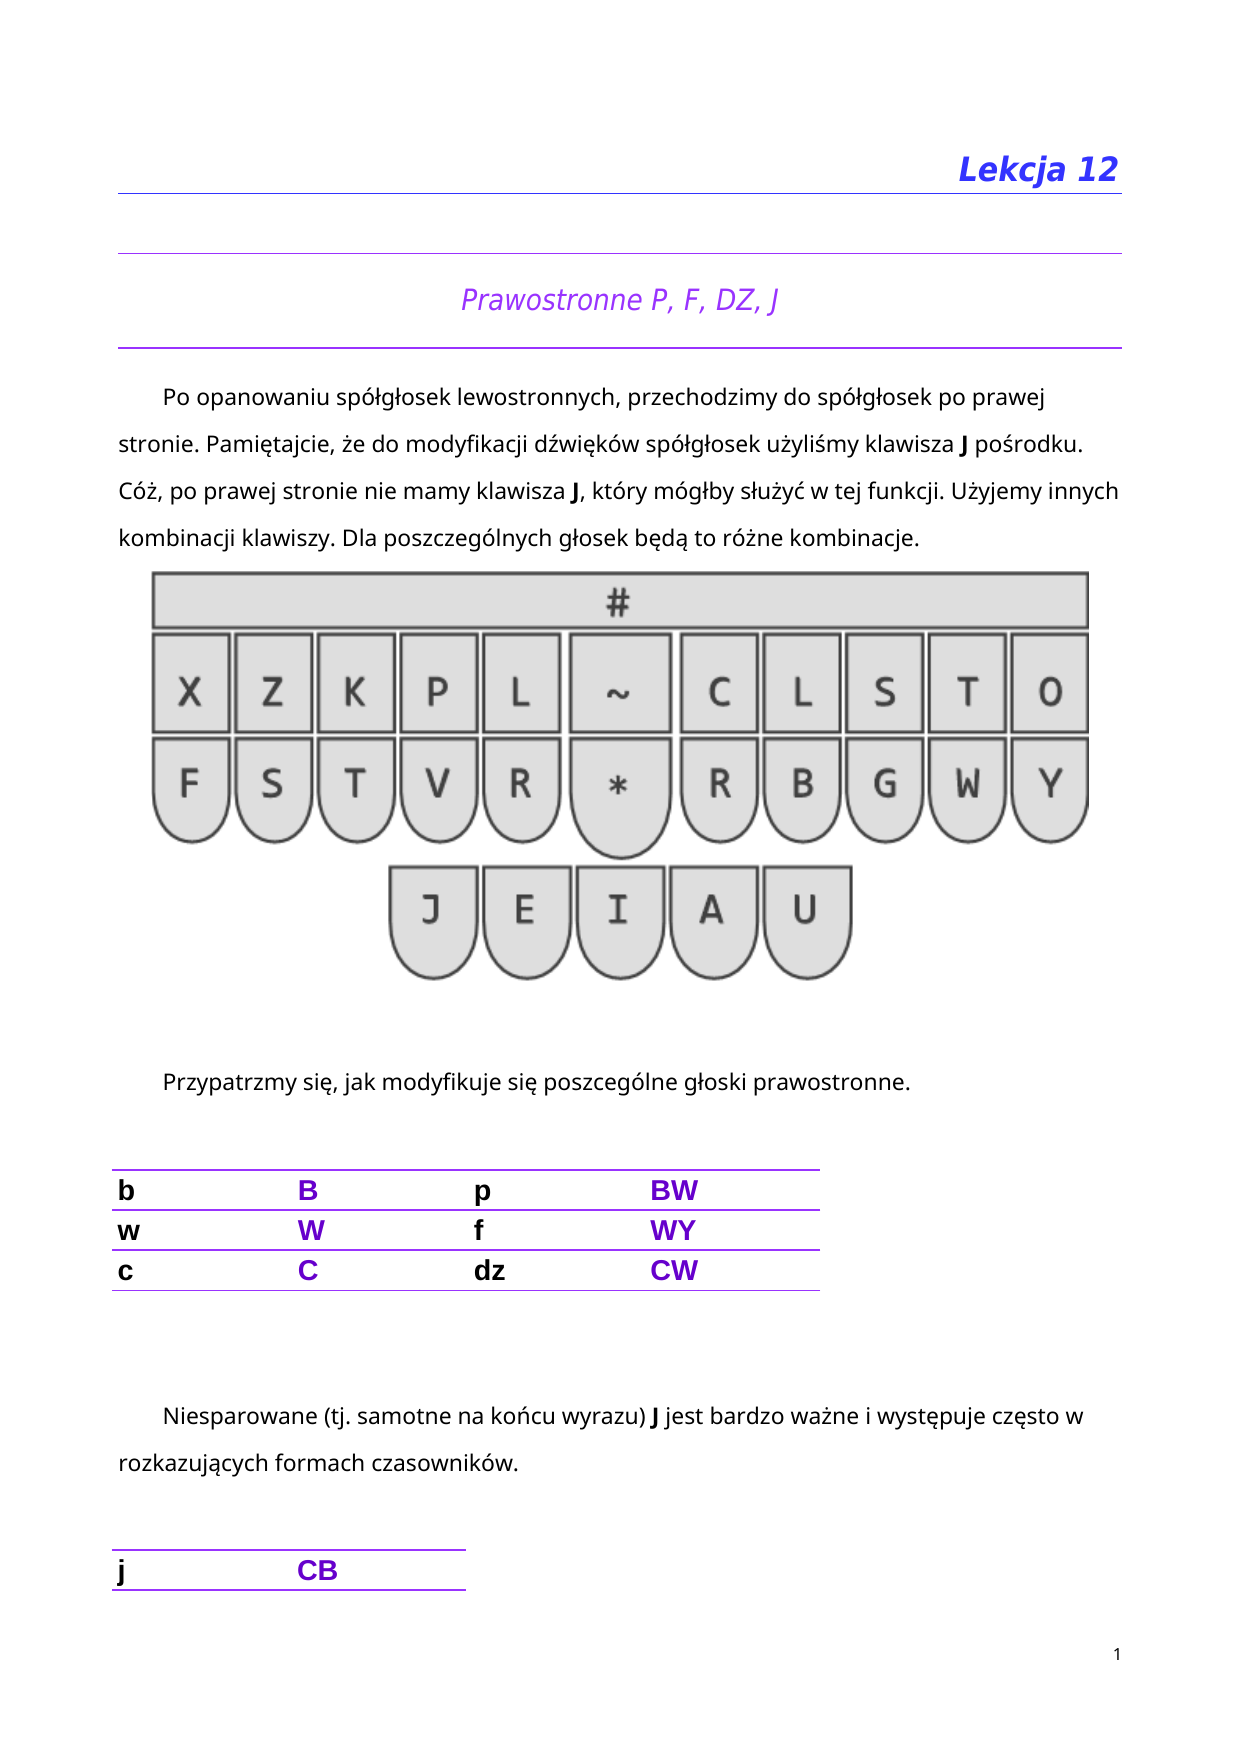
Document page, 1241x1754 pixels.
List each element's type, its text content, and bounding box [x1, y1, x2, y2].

table_cell w [112, 1211, 292, 1249]
table_header BW [644, 1171, 820, 1209]
table_cell W [292, 1211, 468, 1249]
table_cell CW [644, 1251, 820, 1290]
table_header j [112, 1551, 291, 1589]
subtitle Prawostronne P, F, DZ, J [118, 254, 1122, 347]
table_header b [112, 1171, 292, 1209]
text Niesparowane (tj. samotne na końcu wyrazu) J jest bardzo ważne i występuje często w rozkazujących formach czasowników. [118, 1400, 1122, 1478]
table_cell dz [468, 1251, 644, 1290]
text Po opanowaniu spółgłosek lewostronnych, przechodzimy do spółgłosek po prawej stronie. Pamiętajcie, że do modyfikacji dźwięków spółgłosek użyliśmy klawisza J pośrodku. Cóż, po prawej stronie nie mamy klawisza J, który mógłby służyć w tej funkcji. Użyjemy innych kombinacji klawiszy. Dla poszczególnych głosek będą to różne kombinacje. [118, 381, 1122, 553]
table_header CB [291, 1551, 466, 1589]
picture [151, 571, 1089, 998]
table_cell WY [644, 1211, 820, 1249]
table_cell C [292, 1251, 468, 1290]
table_header p [468, 1171, 644, 1209]
table_cell f [468, 1211, 644, 1249]
text Przypatrzmy się, jak modyfikuje się poszcególne głoski prawostronne. [118, 1066, 1122, 1098]
table_cell c [112, 1251, 292, 1290]
subtitle Lekcja 12 [118, 148, 1122, 193]
table_header B [292, 1171, 468, 1209]
